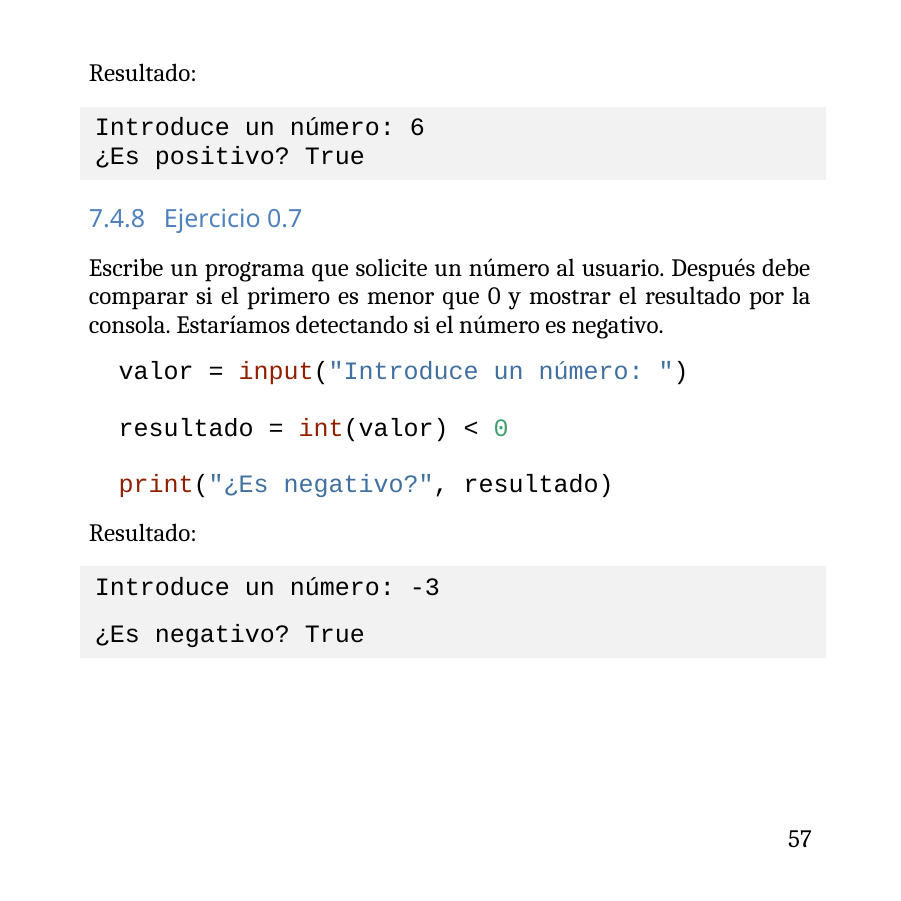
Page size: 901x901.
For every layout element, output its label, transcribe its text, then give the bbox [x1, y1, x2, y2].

text Resultado: [89, 519, 811, 548]
text Resultado: [89, 59, 811, 88]
text Introduce un número: -3 [86, 573, 820, 603]
subtitle Ejercicio 0.7 [89, 201, 811, 235]
text Introduce un número: 6 ¿Es positivo? True [86, 113, 820, 174]
text Escribe un programa que solicite un número al usuario. Después debe comparar si el primero es menor que 0 y mostrar el resultado por la consola. Estaríamos detectando si el número es negativo. [89, 253, 811, 340]
text ¿Es negativo? True [86, 613, 820, 652]
text valor = input("Introduce un número: ") resultado = int(valor) < 0 print("¿Es negativo?", resultado) [118, 358, 811, 500]
